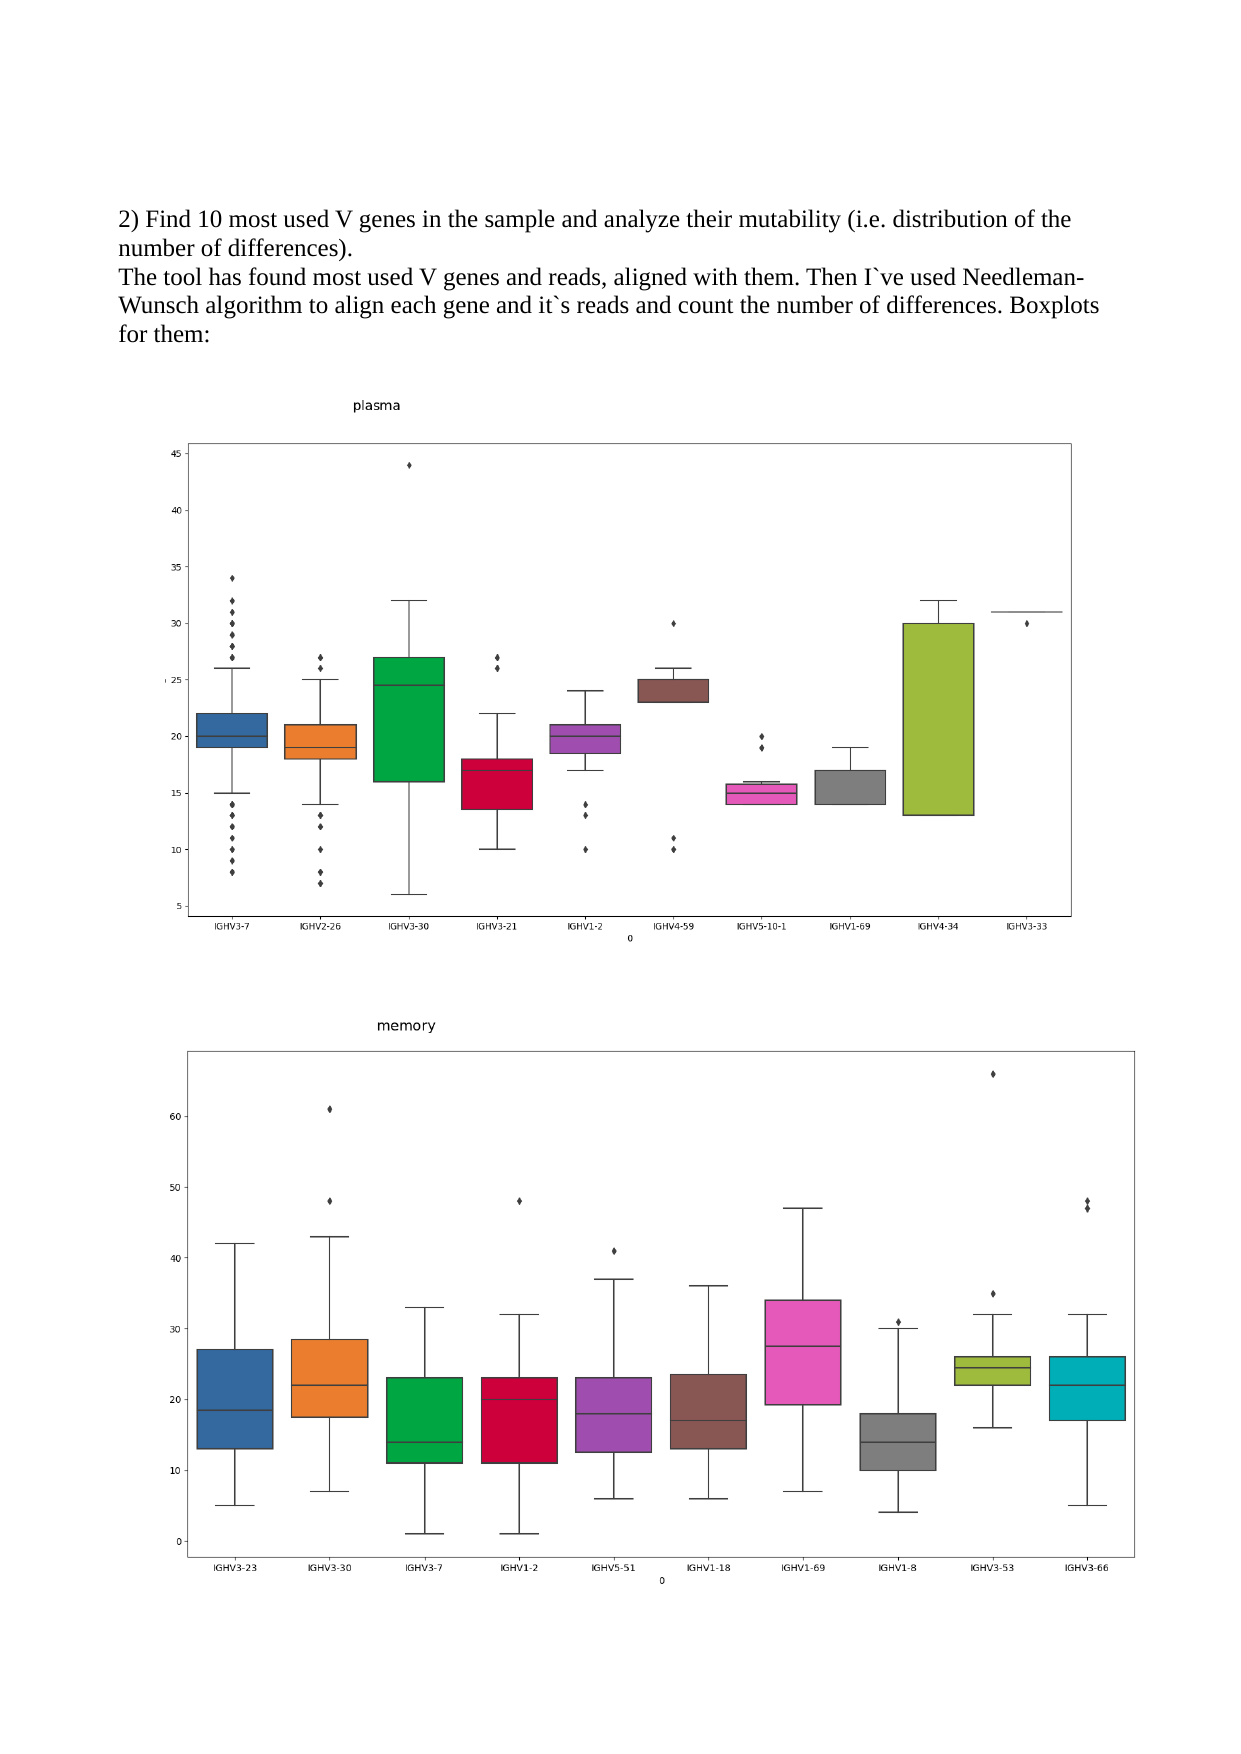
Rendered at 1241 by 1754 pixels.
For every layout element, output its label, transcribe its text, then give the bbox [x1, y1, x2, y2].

text The tool has found most used V genes and reads, aligned with them. Then I`ve used Needleman-Wunsch algorithm to align each gene and it`s reads and count the number of differences. Boxplots for them: [118, 262, 1122, 348]
picture [165, 985, 1170, 1589]
picture [165, 377, 1088, 953]
text 2) Find 10 most used V genes in the sample and analyze their mutability (i.e. distribution of the number of differences). [118, 204, 1122, 262]
